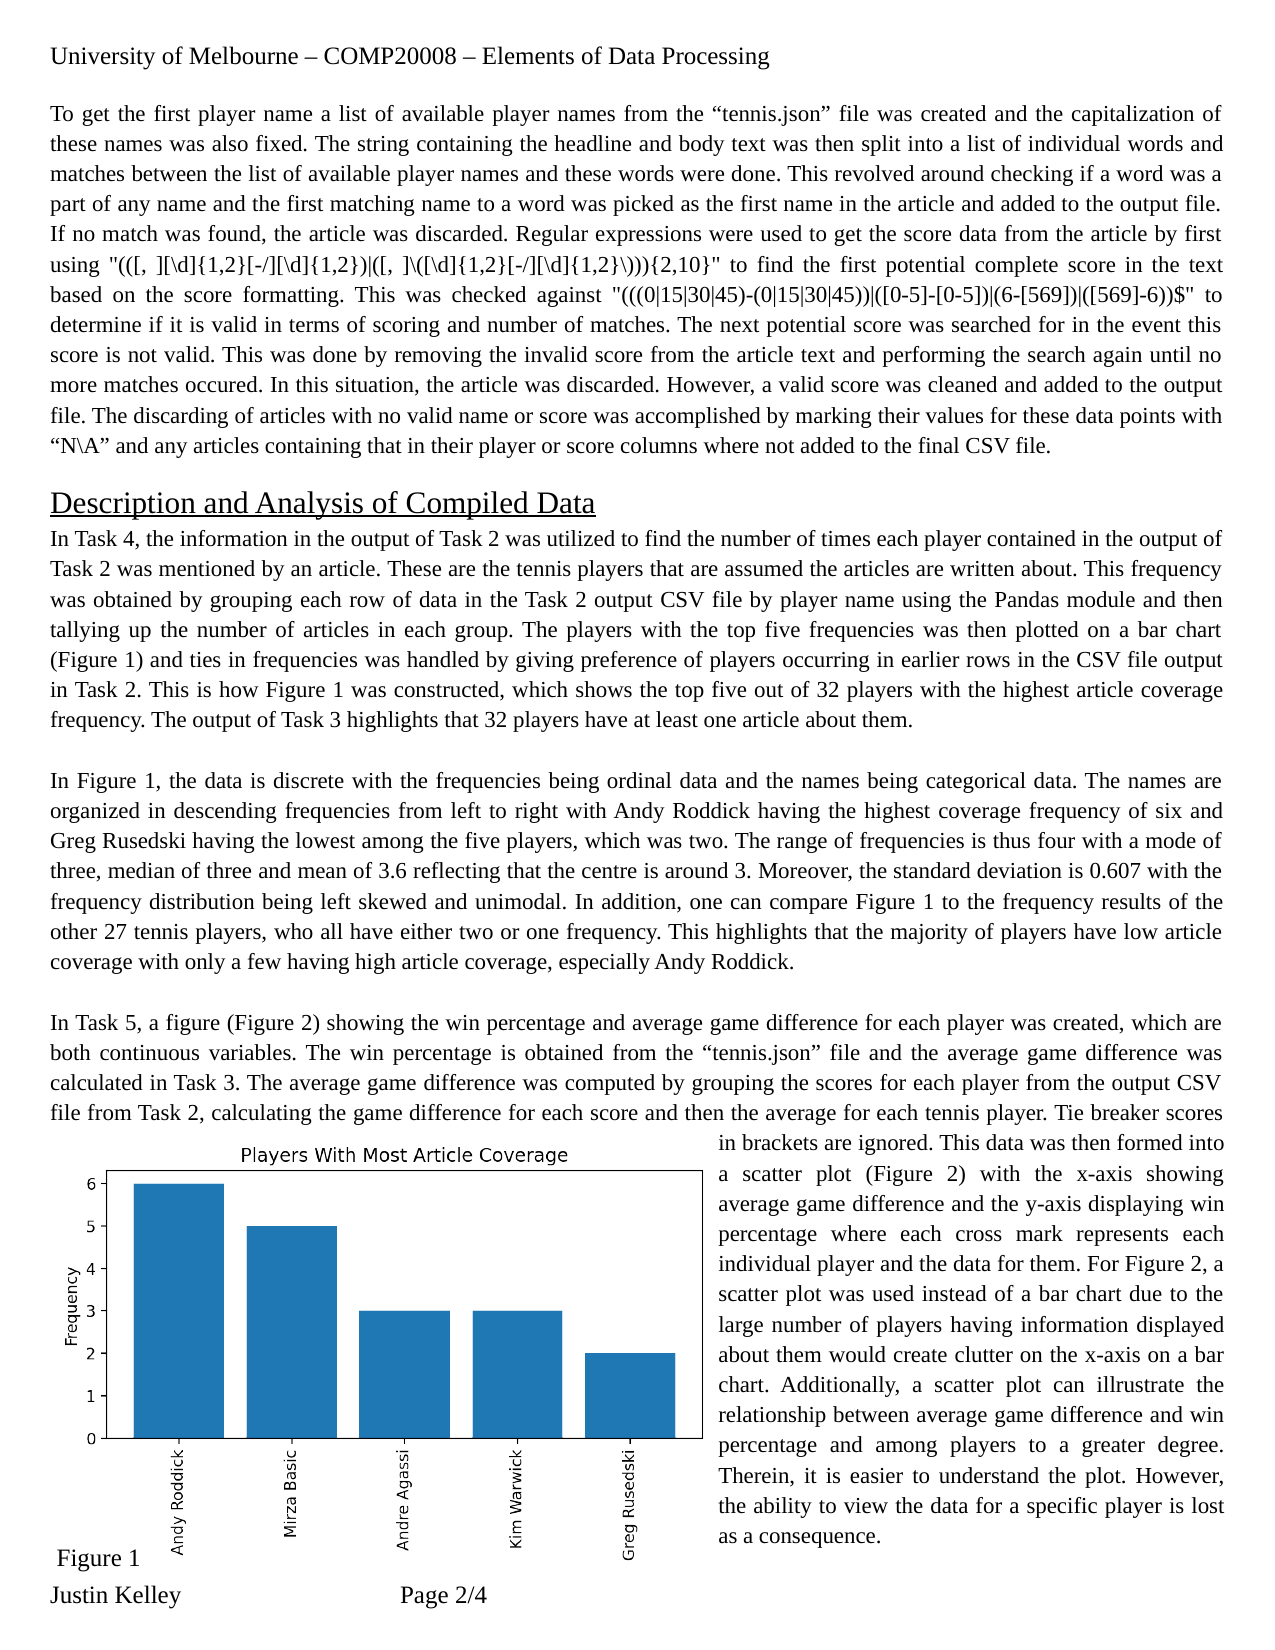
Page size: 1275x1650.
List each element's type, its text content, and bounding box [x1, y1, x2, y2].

text In Figure 1, the data is discrete with the frequencies being ordinal data and the names being categorical data. The names are organized in descending frequencies from left to right with Andy Roddick having the highest coverage frequency of six and Greg Rusedski having the lowest among the five players, which was two. The range of frequencies is thus four with a mode of three, median of three and mean of 3.6 reflecting that the centre is around 3. Moreover, the standard deviation is 0.607 with the frequency distribution being left skewed and unimodal. In addition, one can compare Figure 1 to the frequency results of the other 27 tennis players, who all have either two or one frequency. This highlights that the majority of players have low article coverage with only a few having high article coverage, especially Andy Roddick. [50, 767, 1225, 974]
text To get the first player name a list of available player names from the “tennis.json” file was created and the capitalization of these names was also fixed. The string containing the headline and body text was then split into a list of individual words and matches between the list of available player names and these words were done. This revolved around checking if a word was a part of any name and the first matching name to a word was picked as the first name in the article and added to the output file. If no match was found, the article was discarded. Regular expressions were used to get the score data from the article by first using "(([, ][\d]{1,2}[-/][\d]{1,2})|([, ]\([\d]{1,2}[-/][\d]{1,2}\))){2,10}" to find the first potential complete score in the text based on the score formatting. This was checked against "(((0|15|30|45)-(0|15|30|45))|([0-5]-[0-5])|(6-[569])|([569]-6))$" to determine if it is valid in terms of scoring and number of matches. The next potential score was searched for in the event this score is not valid. This was done by removing the invalid score from the article text and performing the search again until no more matches occured. In this situation, the article was discarded. However, a valid score was cleaned and added to the output file. The discarding of articles with no valid name or score was accomplished by marking their values for these data points with “N\A” and any articles containing that in their player or score columns where not added to the final CSV file. [50, 99, 1225, 458]
text Description and Analysis of Compiled Data [50, 484, 1225, 520]
picture [47, 1129, 718, 1577]
text In Task 5, a figure (Figure 2) showing the win percentage and average game difference for each player was created, which are both continuous variables. The win percentage is obtained from the “tennis.json” file and the average game difference was calculated in Task 3. The average game difference was computed by grouping the scores for each player from the output CSV file from Task 2, calculating the game difference for each score and then the average for each tennis player. Tie breaker scores in brackets are ignored. This data was then formed into a scatter plot (Figure 2) with the x-axis showing average game difference and the y-axis displaying win percentage where each cross mark represents each individual player and the data for them. For Figure 2, a scatter plot was used instead of a bar chart due to the large number of players having information displayed about them would create clutter on the x-axis on a bar chart. Additionally, a scatter plot can illrustrate the relationship between average game difference and win percentage and among players to a greater degree. Therein, it is easier to understand the plot. However, the ability to view the data for a specific player is lost as a consequence. [50, 1009, 1225, 1548]
text In Task 4, the information in the output of Task 2 was utilized to find the number of times each player contained in the output of Task 2 was mentioned by an article. These are the tennis players that are assumed the articles are written about. This frequency was obtained by grouping each row of data in the Task 2 output CSV file by player name using the Pandas module and then tallying up the number of articles in each group. The players with the top five frequencies was then plotted on a bar chart (Figure 1) and ties in frequencies was handled by giving preference of players occurring in earlier rows in the CSV file output in Task 2. This is how Figure 1 was constructed, which shows the top five out of 32 players with the highest article coverage frequency. The output of Task 3 highlights that 32 players have at least one article about them. [50, 525, 1225, 733]
